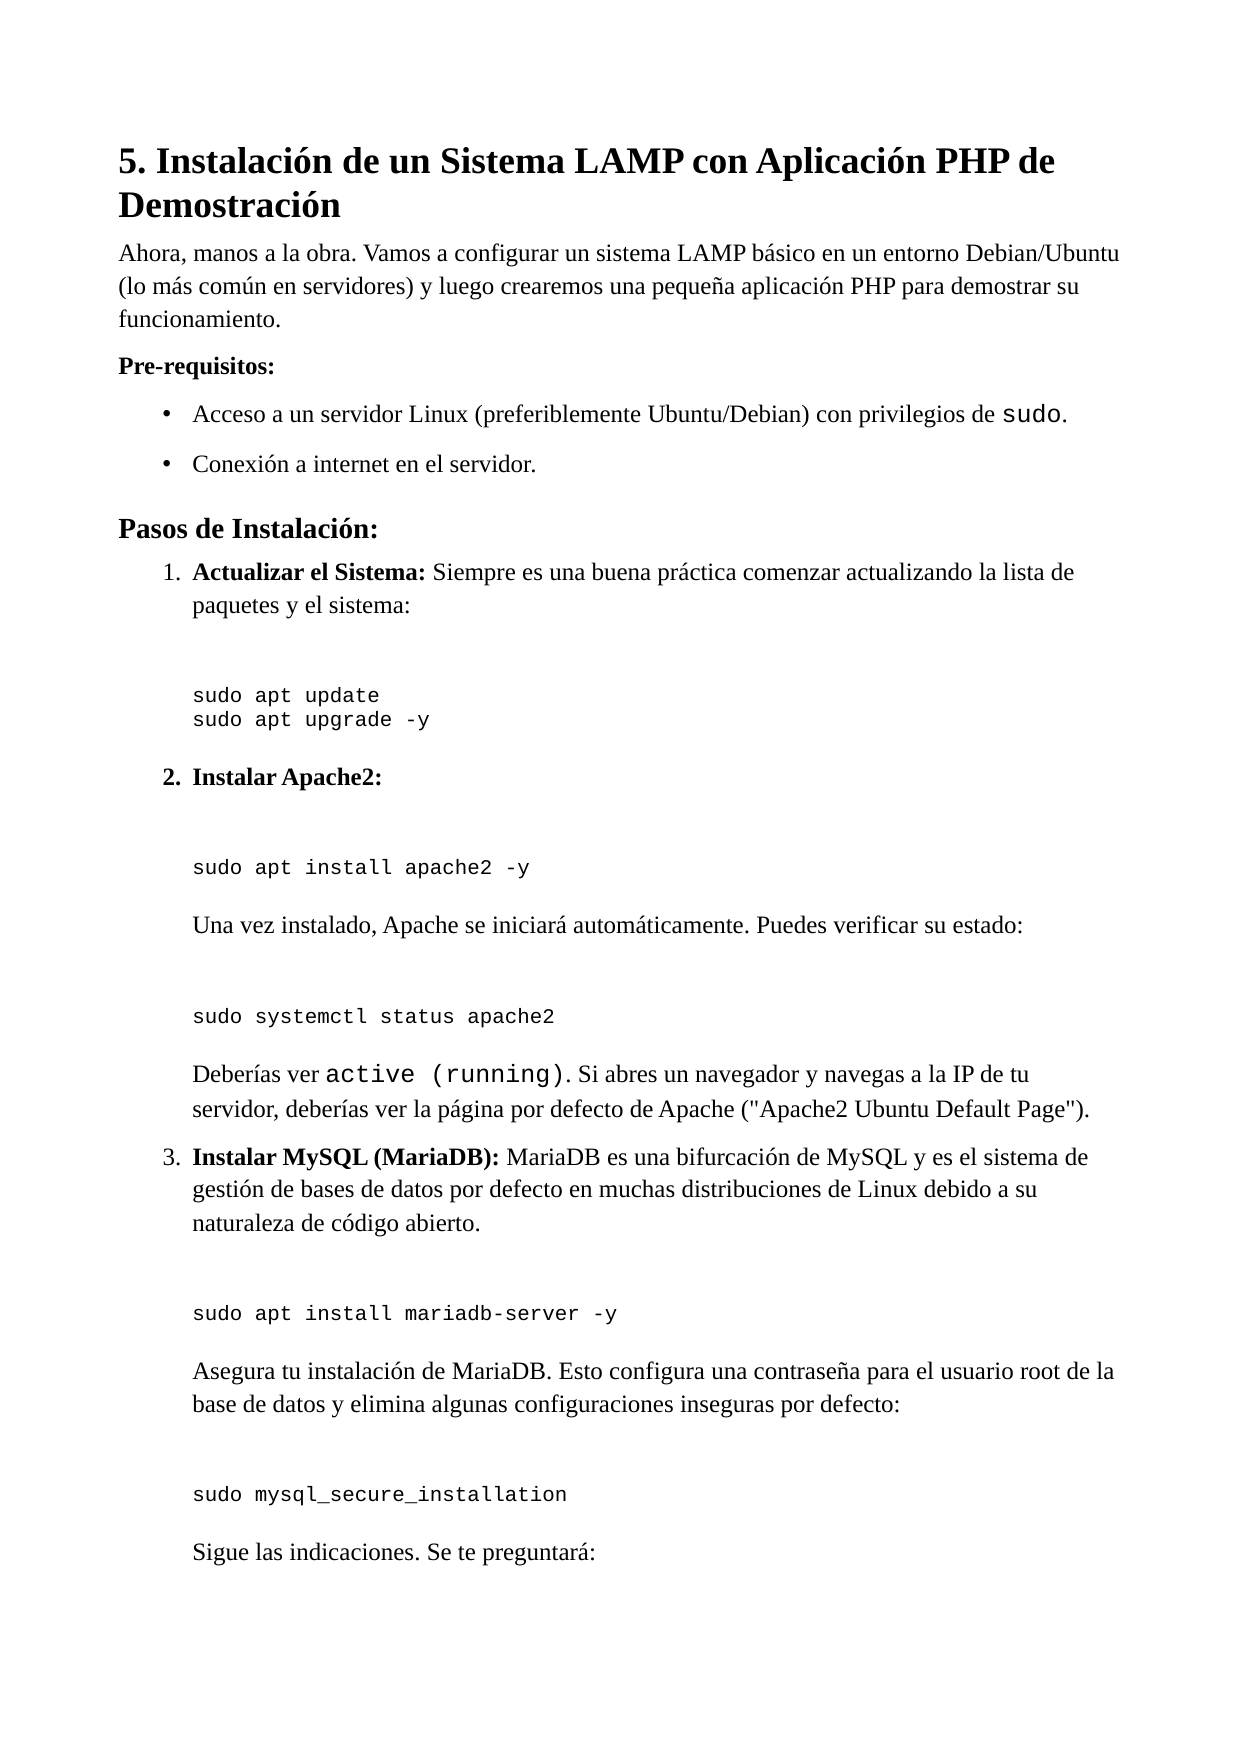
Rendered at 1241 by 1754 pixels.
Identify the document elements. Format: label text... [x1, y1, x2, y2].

list Actualizar el Sistema: Siempre es una buena práctica comenzar actualizando la lista de paquetes y el sistema: [162, 557, 1122, 619]
text Pre-requisitos: [118, 351, 1122, 380]
list Acceso a un servidor Linux (preferiblemente Ubuntu/Debian) con privilegios de sudo. [162, 399, 1122, 430]
list Conexión a internet en el servidor. [162, 449, 1122, 478]
list Instalar MySQL (MariaDB): MariaDB es una bifurcación de MySQL y es el sistema de gestión de bases de datos por defecto en muchas distribuciones de Linux debido a su naturaleza de código abierto. [162, 1142, 1122, 1236]
list Asegura tu instalación de MariaDB. Esto configura una contraseña para el usuario root de la base de datos y elimina algunas configuraciones inseguras por defecto: [162, 1356, 1122, 1418]
list sudo apt upgrade -y [162, 709, 1122, 733]
list Instalar Apache2: [162, 762, 1122, 791]
list sudo systemctl status apache2 [162, 1006, 1122, 1029]
list sudo mysql_secure_installation [162, 1484, 1122, 1508]
subtitle 5. Instalación de un Sistema LAMP con Aplicación PHP de Demostración [118, 139, 1122, 225]
list sudo apt update [162, 685, 1122, 709]
list Sigue las indicaciones. Se te preguntará: [162, 1537, 1122, 1566]
list Deberías ver active (running). Si abres un navegador y navegas a la IP de tu servidor, deberías ver la página por defecto de Apache ("Apache2 Ubuntu Default Page"). [162, 1059, 1122, 1123]
list sudo apt install apache2 -y [162, 857, 1122, 881]
subtitle Pasos de Instalación: [118, 511, 1122, 545]
list sudo apt install mariadb-server -y [162, 1303, 1122, 1326]
text Ahora, manos a la obra. Vamos a configurar un sistema LAMP básico en un entorno Debian/Ubuntu (lo más común en servidores) y luego crearemos una pequeña aplicación PHP para demostrar su funcionamiento. [118, 238, 1122, 332]
list Una vez instalado, Apache se iniciará automáticamente. Puedes verificar su estado: [162, 911, 1122, 939]
